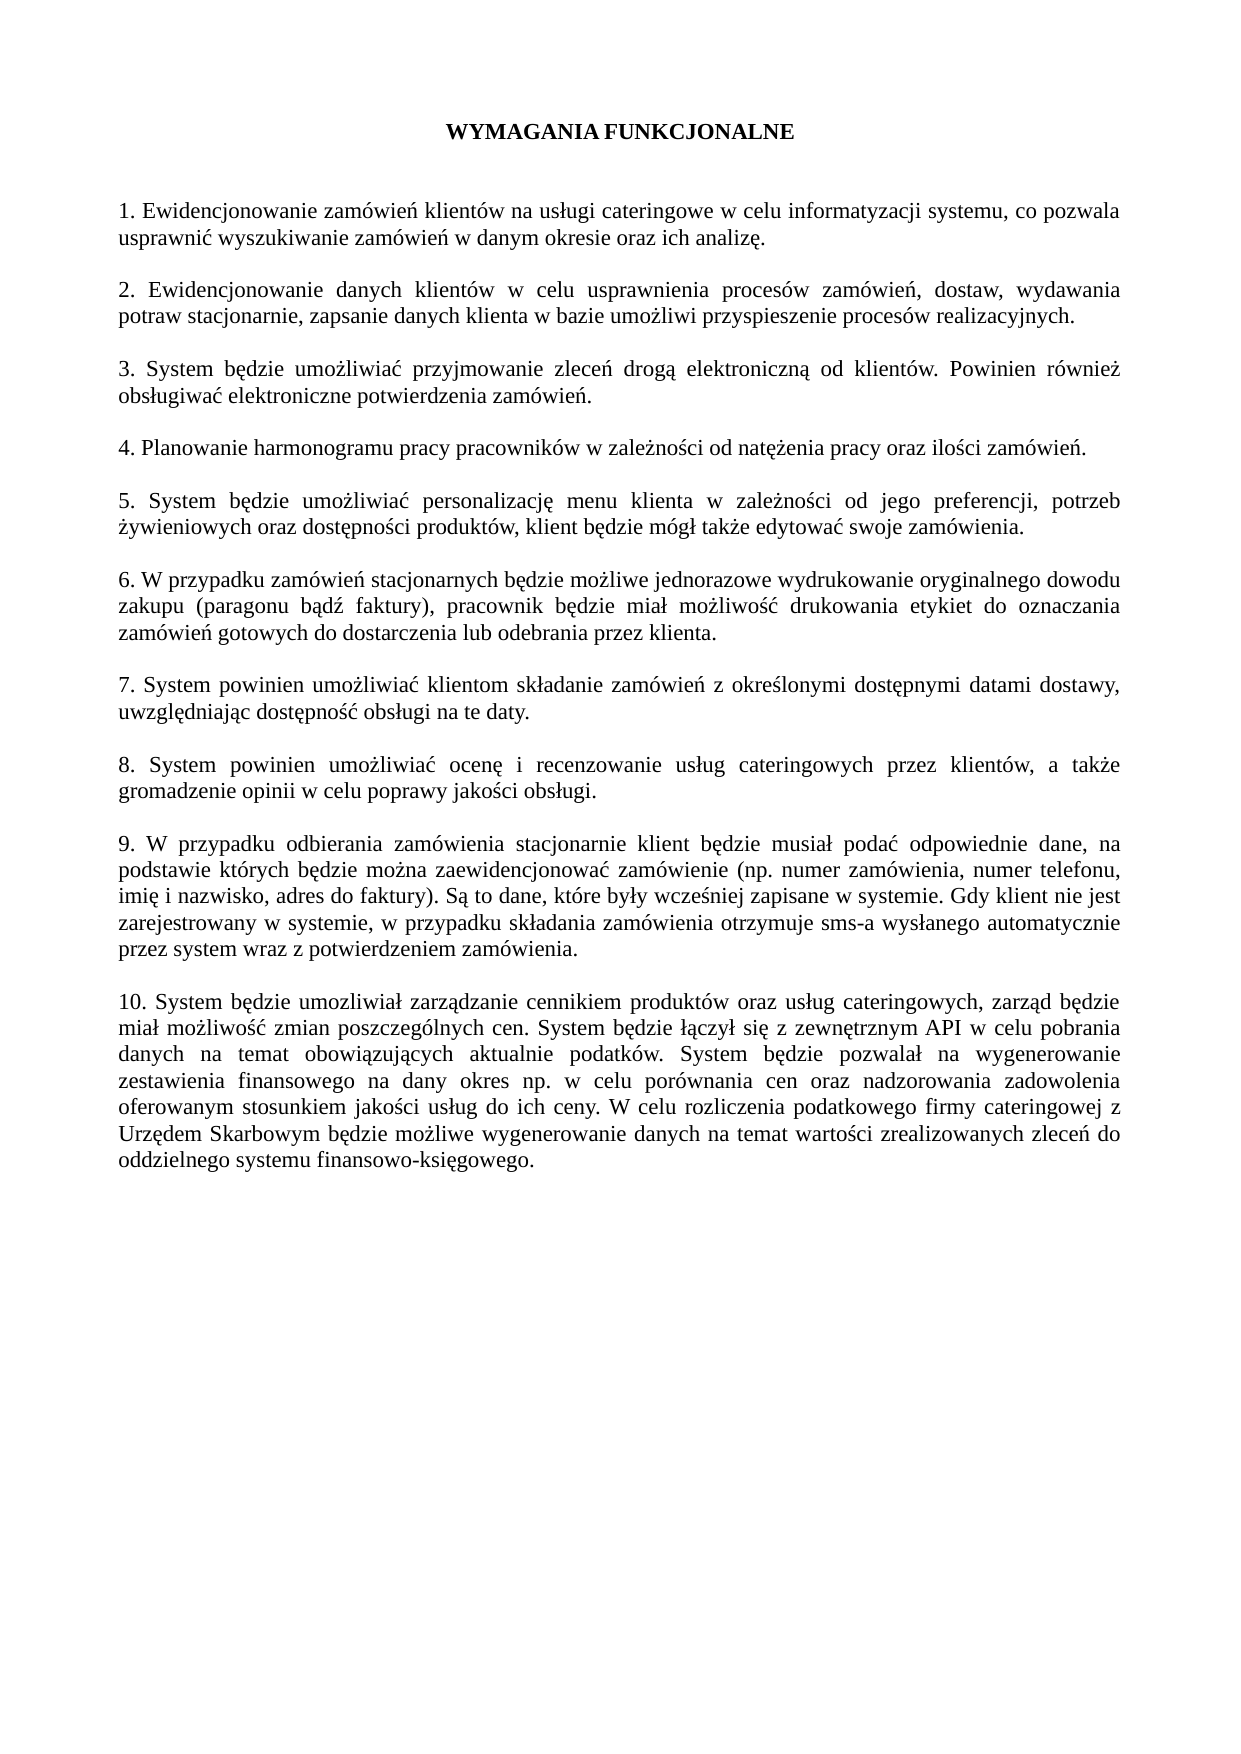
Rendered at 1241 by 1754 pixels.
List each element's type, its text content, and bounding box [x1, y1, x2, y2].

text 2. Ewidencjonowanie danych klientów w celu usprawnienia procesów zamówień, dostaw, wydawania potraw stacjonarnie, zapsanie danych klienta w bazie umożliwi przyspieszenie procesów realizacyjnych. [118, 276, 1122, 329]
text 10. System będzie umozliwiał zarządzanie cennikiem produktów oraz usług cateringowych, zarząd będzie miał możliwość zmian poszczególnych cen. System będzie łączył się z zewnętrznym API w celu pobrania danych na temat obowiązujących aktualnie podatków. System będzie pozwalał na wygenerowanie zestawienia finansowego na dany okres np. w celu porównania cen oraz nadzorowania zadowolenia oferowanym stosunkiem jakości usług do ich ceny. W celu rozliczenia podatkowego firmy cateringowej z Urzędem Skarbowym będzie możliwe wygenerowanie danych na temat wartości zrealizowanych zleceń do oddzielnego systemu finansowo-księgowego. [118, 988, 1122, 1172]
text 1. Ewidencjonowanie zamówień klientów na usługi cateringowe w celu informatyzacji systemu, co pozwala usprawnić wyszukiwanie zamówień w danym okresie oraz ich analizę. [118, 197, 1122, 250]
text 5. System będzie umożliwiać personalizację menu klienta w zależności od jego preferencji, potrzeb żywieniowych oraz dostępności produktów, klient będzie mógł także edytować swoje zamówienia. [118, 487, 1122, 540]
text 6. W przypadku zamówień stacjonarnych będzie możliwe jednorazowe wydrukowanie oryginalnego dowodu zakupu (paragonu bądź faktury), pracownik będzie miał możliwość drukowania etykiet do oznaczania zamówień gotowych do dostarczenia lub odebrania przez klienta. [118, 566, 1122, 645]
text 8. System powinien umożliwiać ocenę i recenzowanie usług cateringowych przez klientów, a także gromadzenie opinii w celu poprawy jakości obsługi. [118, 751, 1122, 803]
text 3. System będzie umożliwiać przyjmowanie zleceń drogą elektroniczną od klientów. Powinien również obsługiwać elektroniczne potwierdzenia zamówień. [118, 355, 1122, 408]
text 9. W przypadku odbierania zamówienia stacjonarnie klient będzie musiał podać odpowiednie dane, na podstawie których będzie można zaewidencjonować zamówienie (np. numer zamówienia, numer telefonu, imię i nazwisko, adres do faktury). Są to dane, które były wcześniej zapisane w systemie. Gdy klient nie jest zarejestrowany w systemie, w przypadku składania zamówienia otrzymuje sms-a wysłanego automatycznie przez system wraz z potwierdzeniem zamówienia. [118, 830, 1122, 961]
text 7. System powinien umożliwiać klientom składanie zamówień z określonymi dostępnymi datami dostawy, uwzględniając dostępność obsługi na te daty. [118, 672, 1122, 724]
text WYMAGANIA FUNKCJONALNE [118, 118, 1122, 144]
text 4. Planowanie harmonogramu pracy pracowników w zależności od natężenia pracy oraz ilości zamówień. [118, 434, 1122, 461]
